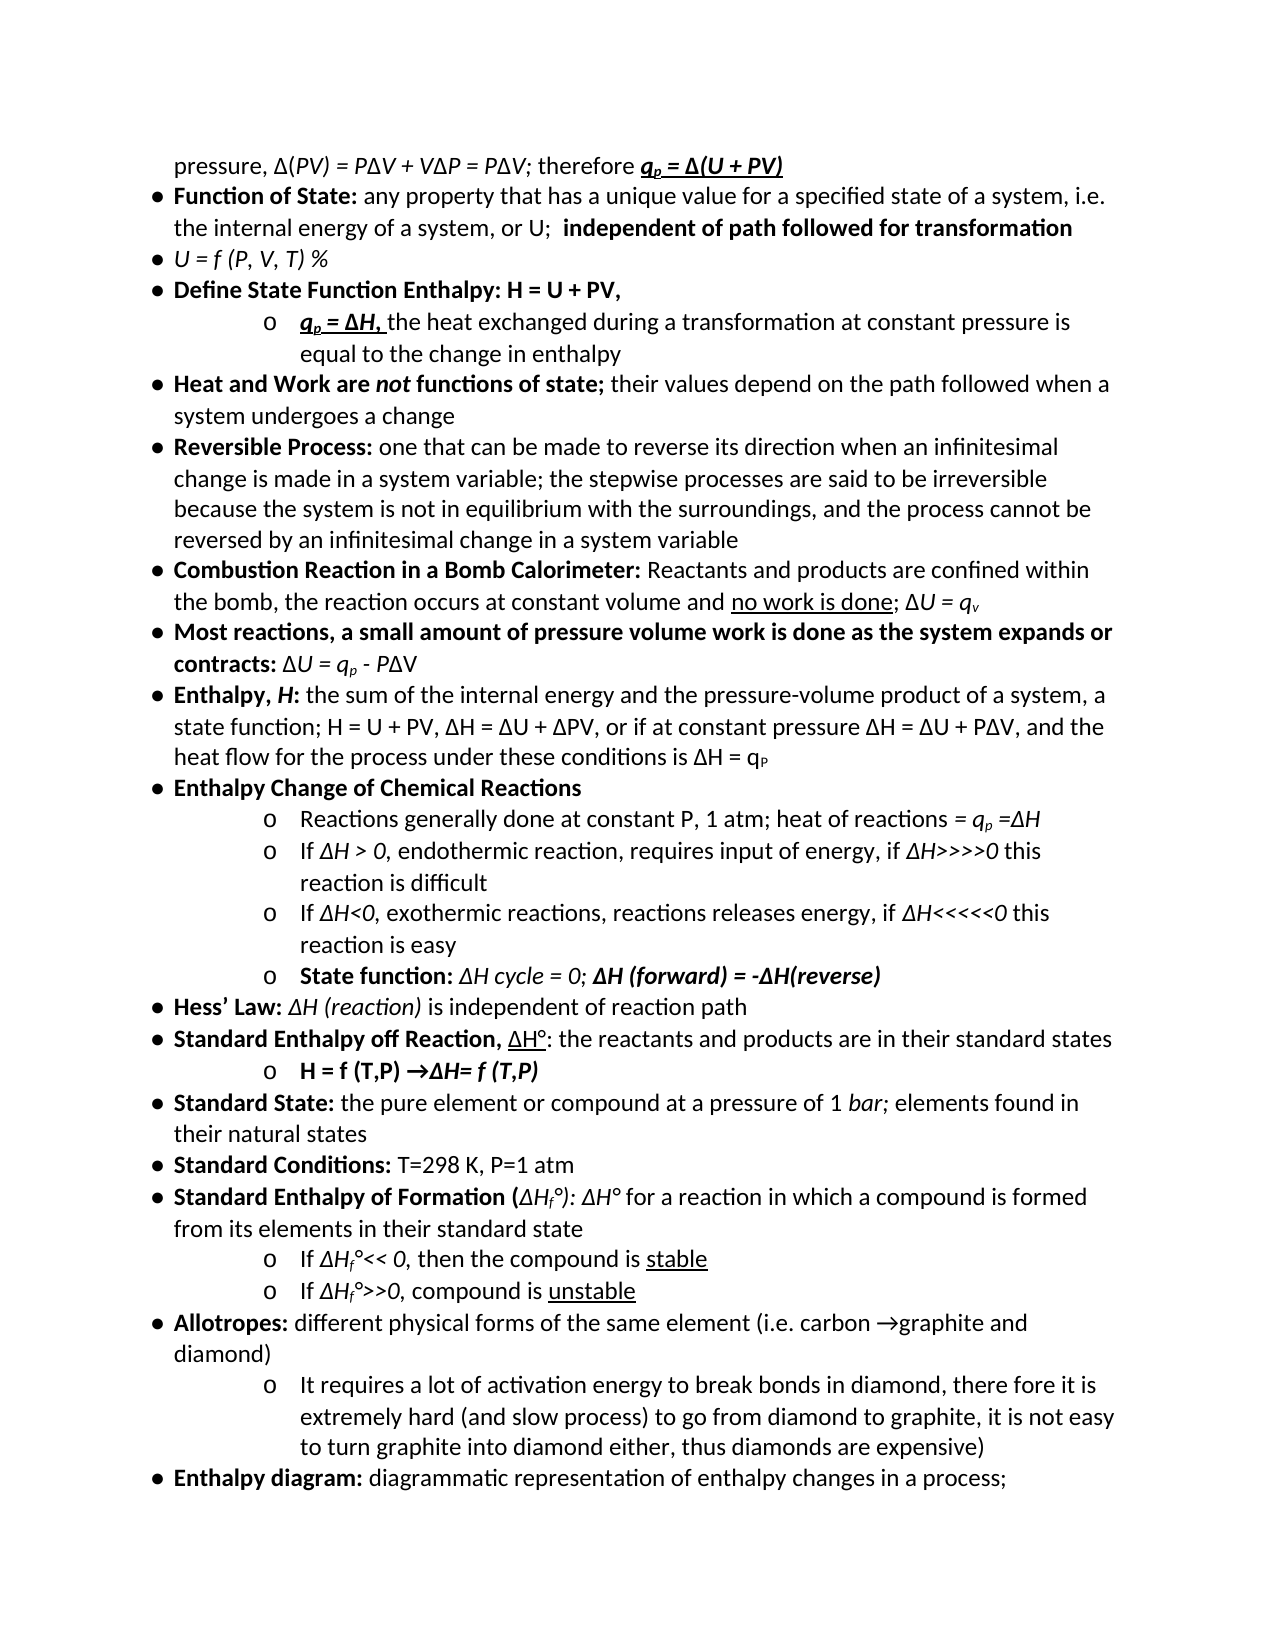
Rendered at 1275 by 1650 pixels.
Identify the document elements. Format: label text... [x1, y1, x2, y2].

list Combustion Reaction in a Bomb Calorimeter: Reactants and products are confined within the bomb, the reaction occurs at constant volume and no work is done; ∆U = qv [150, 554, 1125, 617]
list Enthalpy diagram: diagrammatic representation of enthalpy changes in a process; [150, 1462, 1125, 1494]
list Define State Function Enthalpy: H = U + PV, [150, 274, 1125, 306]
list pressure, ∆(PV) = P∆V + V∆P = P∆V; therefore qp = ∆(U + PV) [150, 150, 1125, 181]
list Standard Enthalpy off Reaction, ∆H°: the reactants and products are in their standard states [150, 1023, 1125, 1055]
list H = f (T,P) →∆H= f (T,P) [262, 1055, 1125, 1087]
list If ∆H > 0, endothermic reaction, requires input of energy, if ∆H>>>>0 this reaction is difficult [262, 835, 1125, 897]
list Most reactions, a small amount of pressure volume work is done as the system expands or contracts: ∆U = qp - P∆V [150, 617, 1125, 679]
list Hess’ Law: ∆H (reaction) is independent of reaction path [150, 992, 1125, 1023]
list It requires a lot of activation energy to break bonds in diamond, there fore it is extremely hard (and slow process) to go from diamond to graphite, it is not easy to turn graphite into diamond either, thus diamonds are expensive) [262, 1369, 1125, 1462]
list qp = ∆H, the heat exchanged during a transformation at constant pressure is equal to the change in enthalpy [262, 306, 1125, 369]
list Function of State: any property that has a unique value for a specified state of a system, i.e. the internal energy of a system, or U; independent of path followed for transformation [150, 181, 1125, 243]
list If ∆Hf°<< 0, then the compound is stable [262, 1243, 1125, 1275]
list If ∆Hf°>>0, compound is unstable [262, 1275, 1125, 1307]
list Heat and Work are not functions of state; their values depend on the path followed when a system undergoes a change [150, 369, 1125, 431]
list If ∆H<0, exothermic reactions, reactions releases energy, if ∆H<<<<<0 this reaction is easy [262, 897, 1125, 960]
list Standard Conditions: T=298 K, P=1 atm [150, 1149, 1125, 1181]
list Enthalpy Change of Chemical Reactions [150, 772, 1125, 803]
list Allotropes: different physical forms of the same element (i.e. carbon →graphite and diamond) [150, 1307, 1125, 1369]
list Standard Enthalpy of Formation (∆Hf°): ∆H° for a reaction in which a compound is formed from its elements in their standard state [150, 1181, 1125, 1243]
list U = f (P, V, T) % [150, 243, 1125, 274]
list Reactions generally done at constant P, 1 atm; heat of reactions = qp =∆H [262, 803, 1125, 835]
list State function: ∆H cycle = 0; ∆H (forward) = -∆H(reverse) [262, 960, 1125, 992]
list Enthalpy, H: the sum of the internal energy and the pressure-volume product of a system, a state function; H = U + PV, ∆H = ∆U + ∆PV, or if at constant pressure ∆H = ∆U + P∆V, and the heat flow for the process under these conditions is ∆H = qP [150, 679, 1125, 772]
list Standard State: the pure element or compound at a pressure of 1 bar; elements found in their natural states [150, 1087, 1125, 1149]
list Reversible Process: one that can be made to reverse its direction when an infinitesimal change is made in a system variable; the stepwise processes are said to be irreversible because the system is not in equilibrium with the surroundings, and the process cannot be reversed by an infinitesimal change in a system variable [150, 431, 1125, 554]
